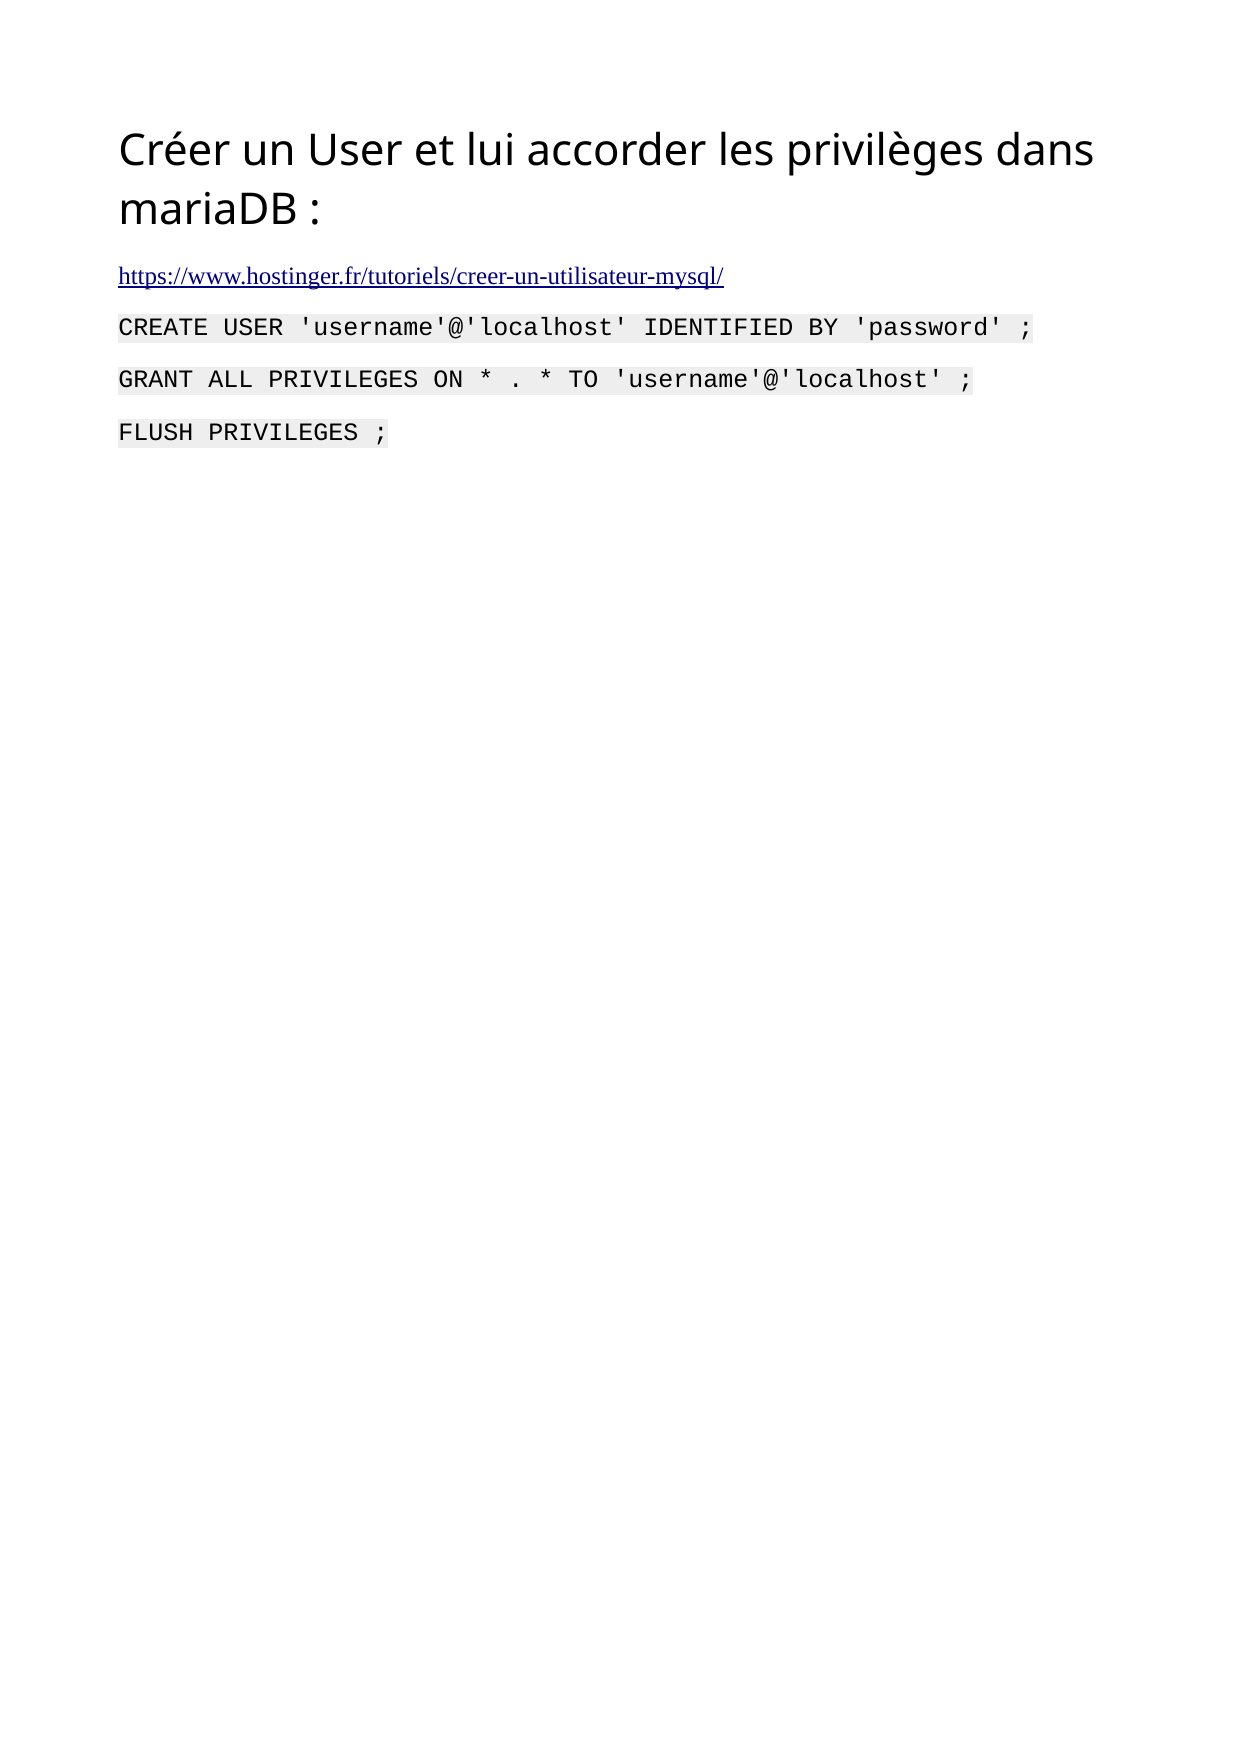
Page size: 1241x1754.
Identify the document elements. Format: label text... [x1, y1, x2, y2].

text GRANT ALL PRIVILEGES ON * . * TO 'username'@'localhost' ; [118, 367, 1122, 395]
text https://www.hostinger.fr/tutoriels/creer-un-utilisateur-mysql/ [118, 261, 1122, 290]
text Créer un User et lui accorder les privilèges dans mariaDB : [118, 118, 1122, 237]
text FLUSH PRIVILEGES ; [118, 419, 1122, 448]
text CREATE USER 'username'@'localhost' IDENTIFIED BY 'password' ; [118, 314, 1122, 343]
